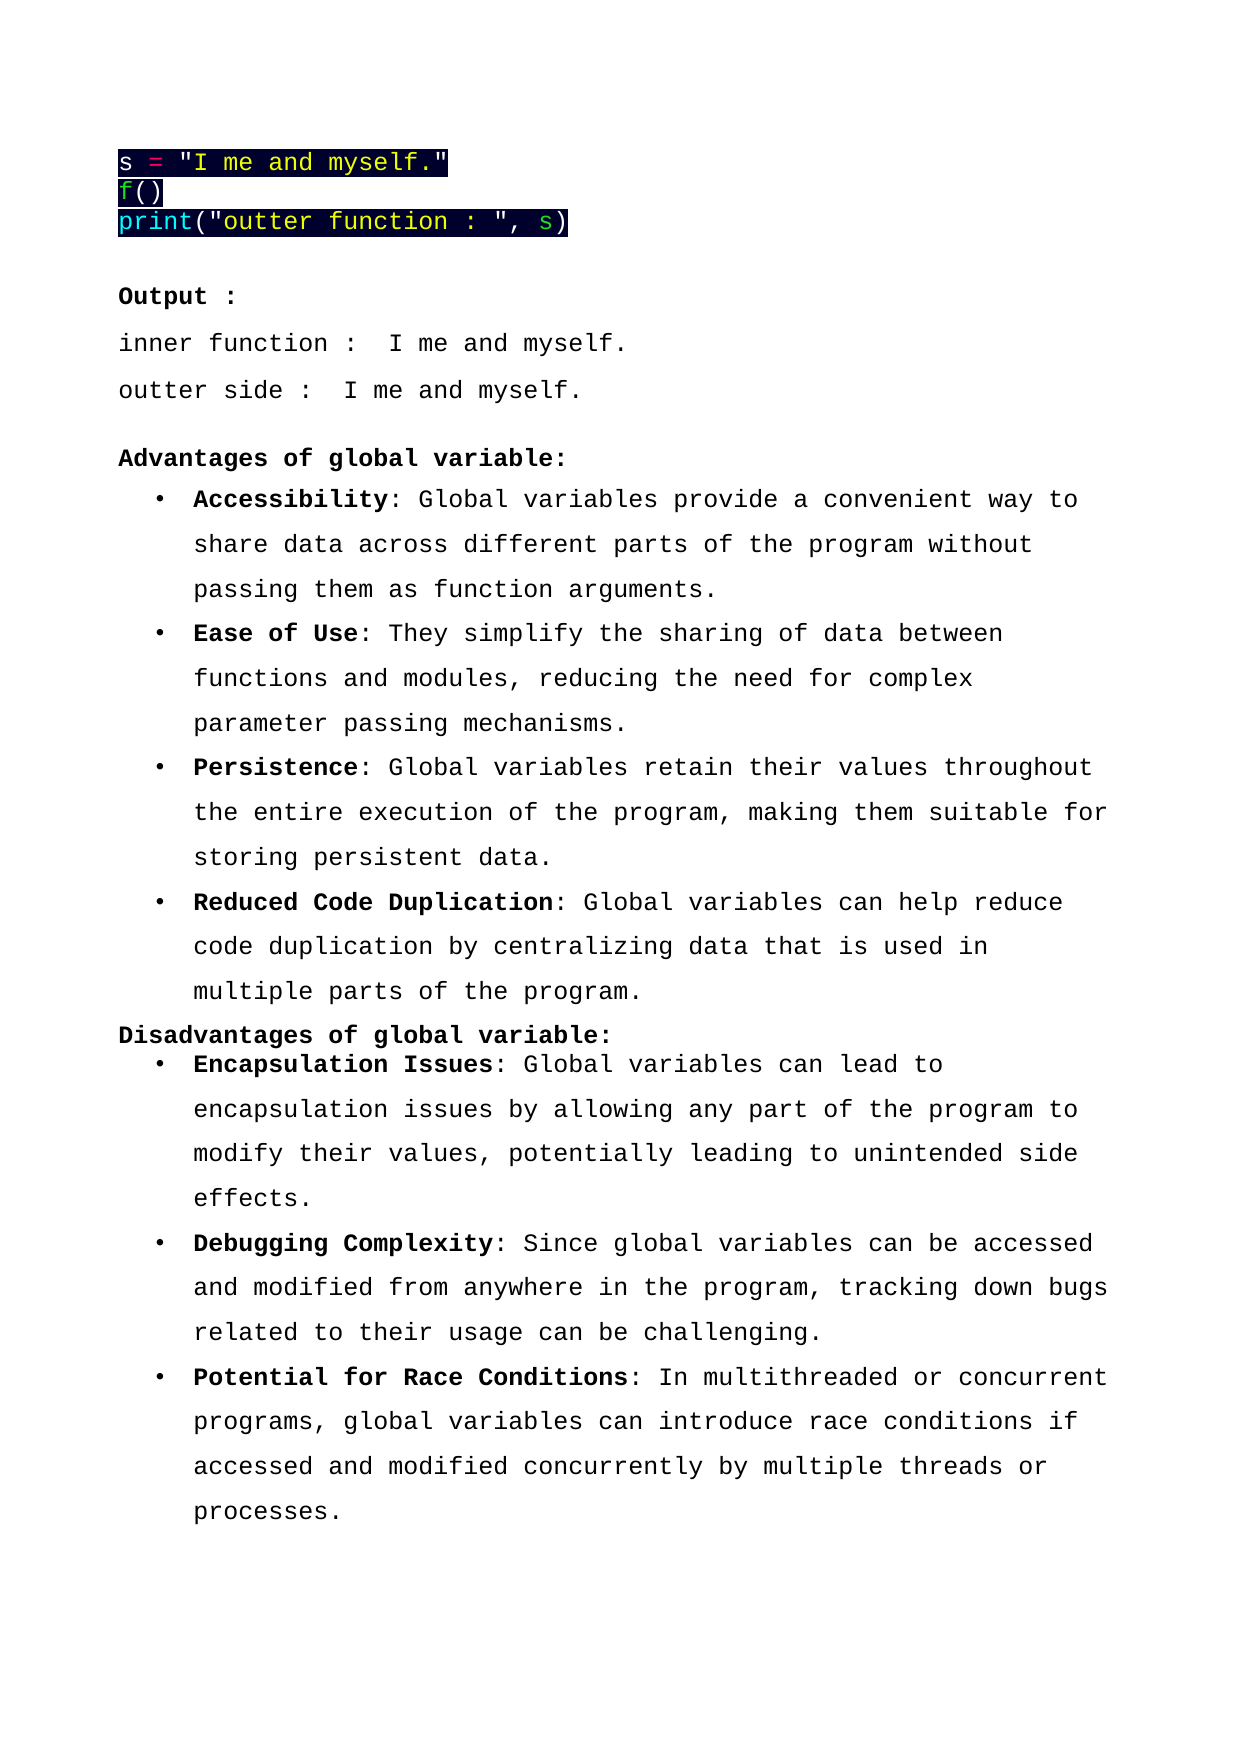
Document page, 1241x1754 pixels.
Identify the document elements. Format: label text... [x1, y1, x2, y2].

text outter side : I me and myself. [118, 378, 1122, 406]
list Debugging Complexity: Since global variables can be accessed and modified from anywhere in the program, tracking down bugs related to their usage can be challenging. [156, 1230, 1122, 1348]
text inner function : I me and myself. [118, 331, 1122, 359]
subtitle Advantages of global variable: [118, 446, 1122, 474]
list Accessibility: Global variables provide a convenient way to share data across different parts of the program without passing them as function arguments. [156, 487, 1122, 604]
list Ease of Use: They simplify the sharing of data between functions and modules, reducing the need for complex parameter passing mechanisms. [156, 621, 1122, 739]
list Reduced Code Duplication: Global variables can help reduce code duplication by centralizing data that is used in multiple parts of the program. [156, 889, 1122, 1007]
subtitle Disadvantages of global variable: [118, 1023, 1122, 1051]
text Output : [118, 284, 1122, 312]
text s = "I me and myself." [118, 148, 1122, 177]
text f() [118, 177, 1122, 207]
list Persistence: Global variables retain their values throughout the entire execution of the program, making them suitable for storing persistent data. [156, 755, 1122, 873]
list Potential for Race Conditions: In multithreaded or concurrent programs, global variables can introduce race conditions if accessed and modified concurrently by multiple threads or processes. [156, 1364, 1122, 1527]
list Encapsulation Issues: Global variables can lead to encapsulation issues by allowing any part of the program to modify their values, potentially leading to unintended side effects. [156, 1051, 1122, 1214]
text print("outter function : ", s) [118, 207, 1122, 237]
